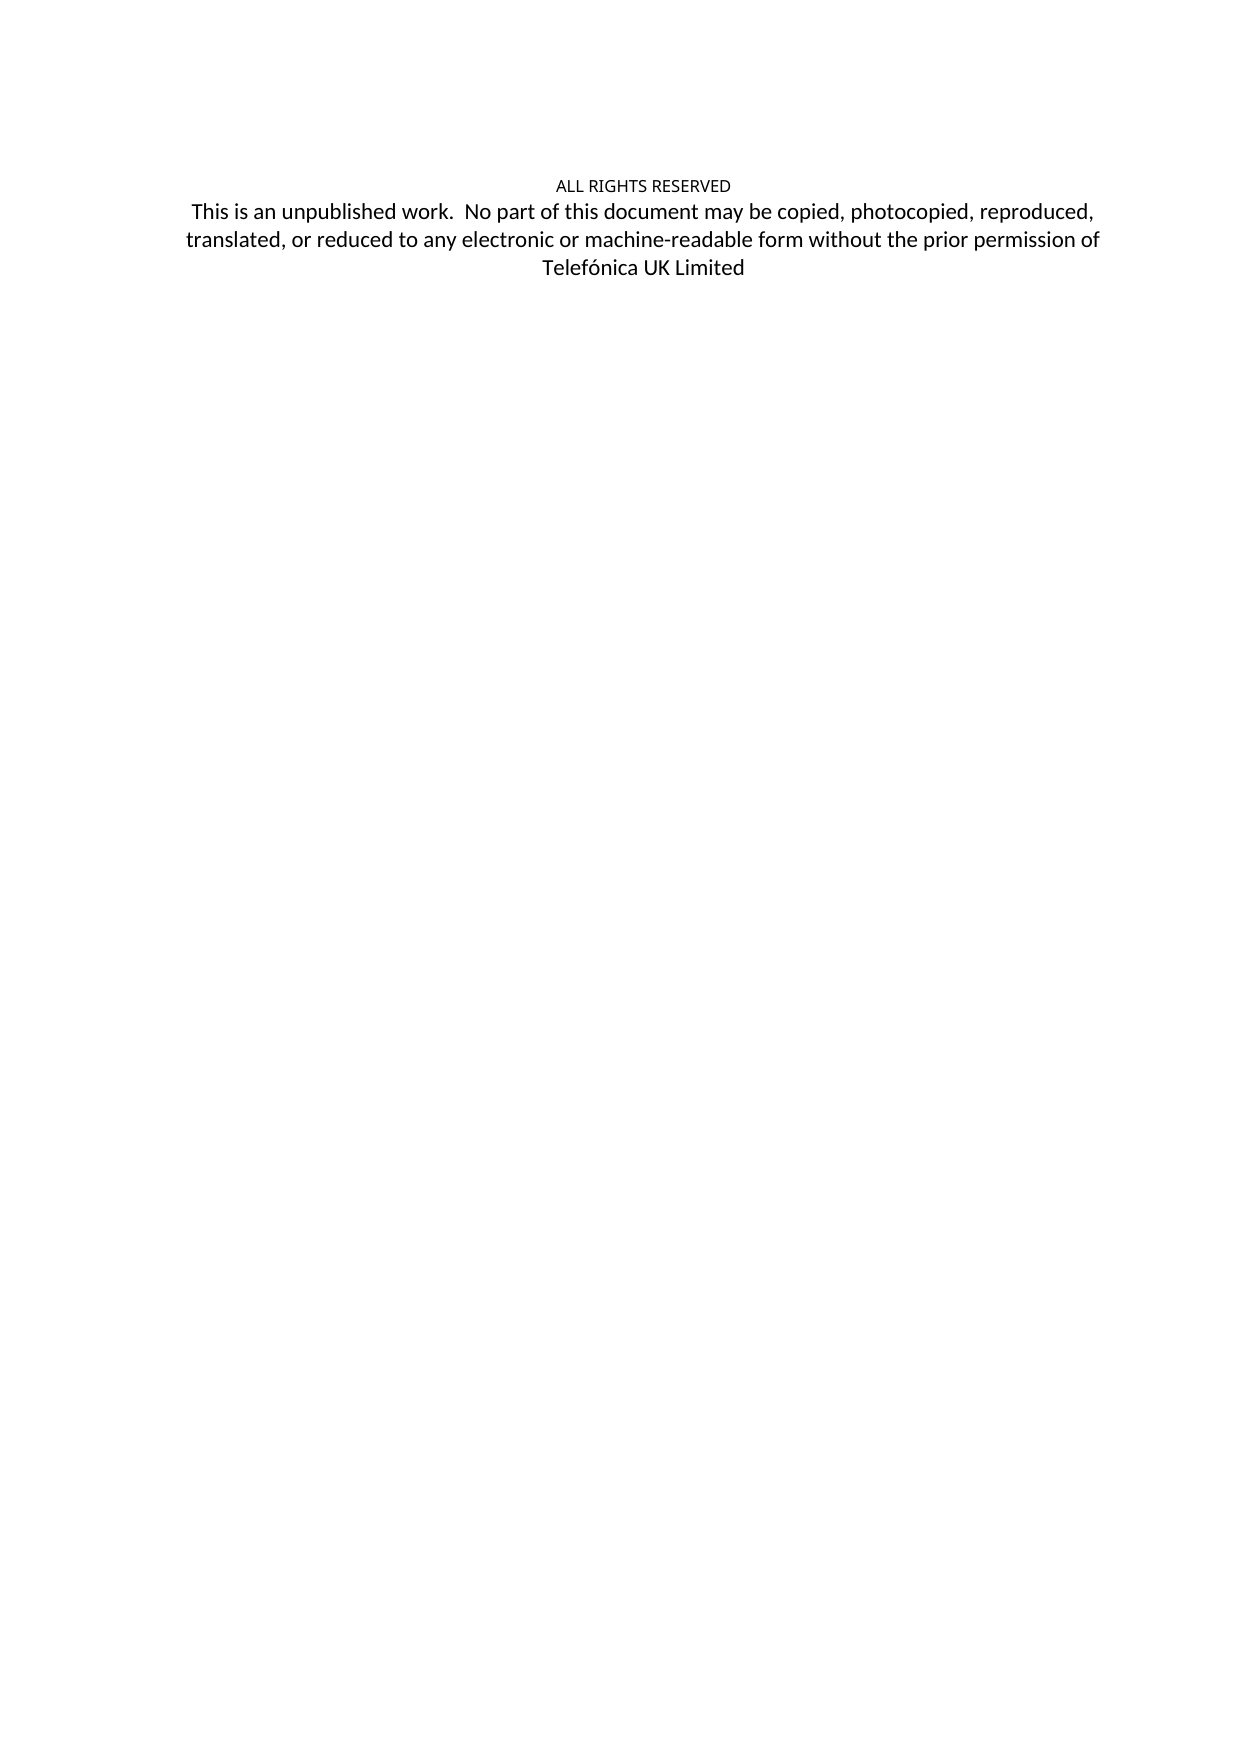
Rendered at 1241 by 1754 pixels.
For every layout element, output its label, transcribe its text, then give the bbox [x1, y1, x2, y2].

text This is an unpublished work. No part of this document may be copied, photocopied, reproduced, translated, or reduced to any electronic or machine-readable form without the prior permission of Telefónica UK Limited [150, 197, 1137, 282]
text ALL RIGHTS RESERVED [150, 175, 1137, 197]
